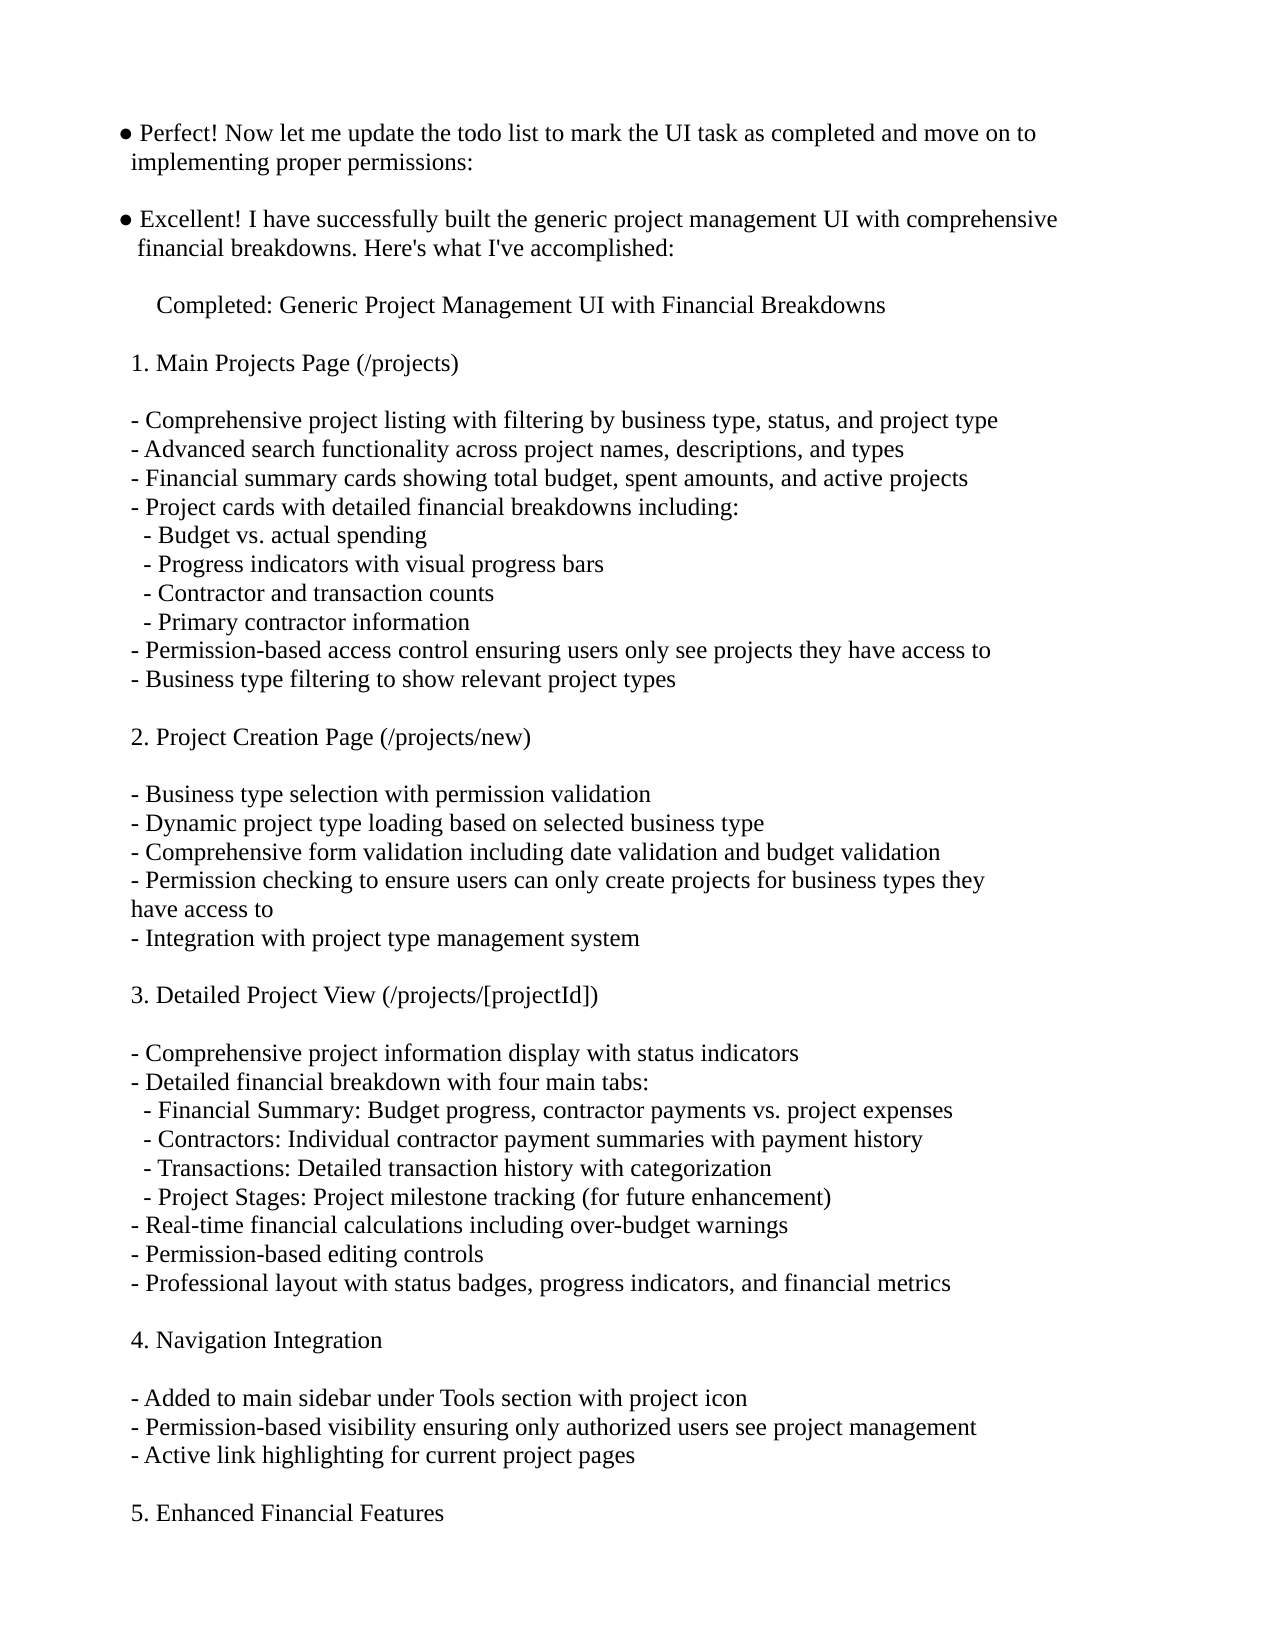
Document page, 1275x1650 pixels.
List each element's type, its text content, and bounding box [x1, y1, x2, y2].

text - Budget vs. actual spending [118, 521, 1157, 549]
text - Permission-based access control ensuring users only see projects they have access to [118, 636, 1157, 664]
text - Permission-based editing controls [118, 1239, 1157, 1268]
text - Comprehensive form validation including date validation and budget validation [118, 837, 1157, 866]
text - Business type selection with permission validation [118, 779, 1157, 808]
text - Detailed financial breakdown with four main tabs: [118, 1067, 1157, 1096]
text - Comprehensive project listing with filtering by business type, status, and project type [118, 406, 1157, 434]
text financial breakdowns. Here's what I've accomplished: [118, 233, 1157, 262]
text have access to [118, 894, 1157, 923]
text - Integration with project type management system [118, 923, 1157, 952]
text ● Excellent! I have successfully built the generic project management UI with comprehensive [118, 204, 1157, 233]
text 4. Navigation Integration [118, 1326, 1157, 1354]
text - Primary contractor information [118, 607, 1157, 636]
text 5. Enhanced Financial Features [118, 1498, 1157, 1527]
text - Comprehensive project information display with status indicators [118, 1038, 1157, 1067]
text - Permission checking to ensure users can only create projects for business types they [118, 866, 1157, 894]
text 3. Detailed Project View (/projects/[projectId]) [118, 981, 1157, 1009]
text - Financial summary cards showing total budget, spent amounts, and active projects [118, 463, 1157, 492]
text - Real-time financial calculations including over-budget warnings [118, 1211, 1157, 1239]
text - Business type filtering to show relevant project types [118, 664, 1157, 693]
text - Added to main sidebar under Tools section with project icon [118, 1383, 1157, 1412]
text ● Perfect! Now let me update the todo list to mark the UI task as completed and move on to [118, 118, 1157, 147]
text - Progress indicators with visual progress bars [118, 549, 1157, 578]
text - Advanced search functionality across project names, descriptions, and types [118, 434, 1157, 463]
text ✅ Completed: Generic Project Management UI with Financial Breakdowns [118, 291, 1157, 319]
text - Transactions: Detailed transaction history with categorization [118, 1153, 1157, 1182]
text - Dynamic project type loading based on selected business type [118, 808, 1157, 837]
text - Project Stages: Project milestone tracking (for future enhancement) [118, 1182, 1157, 1211]
text implementing proper permissions: [118, 147, 1157, 176]
text - Financial Summary: Budget progress, contractor payments vs. project expenses [118, 1096, 1157, 1124]
text - Contractors: Individual contractor payment summaries with payment history [118, 1124, 1157, 1153]
text - Professional layout with status badges, progress indicators, and financial metrics [118, 1268, 1157, 1297]
text - Project cards with detailed financial breakdowns including: [118, 492, 1157, 521]
text - Contractor and transaction counts [118, 578, 1157, 607]
text - Permission-based visibility ensuring only authorized users see project management [118, 1412, 1157, 1441]
text - Active link highlighting for current project pages [118, 1441, 1157, 1469]
text 2. Project Creation Page (/projects/new) [118, 722, 1157, 751]
text 1. Main Projects Page (/projects) [118, 348, 1157, 377]
